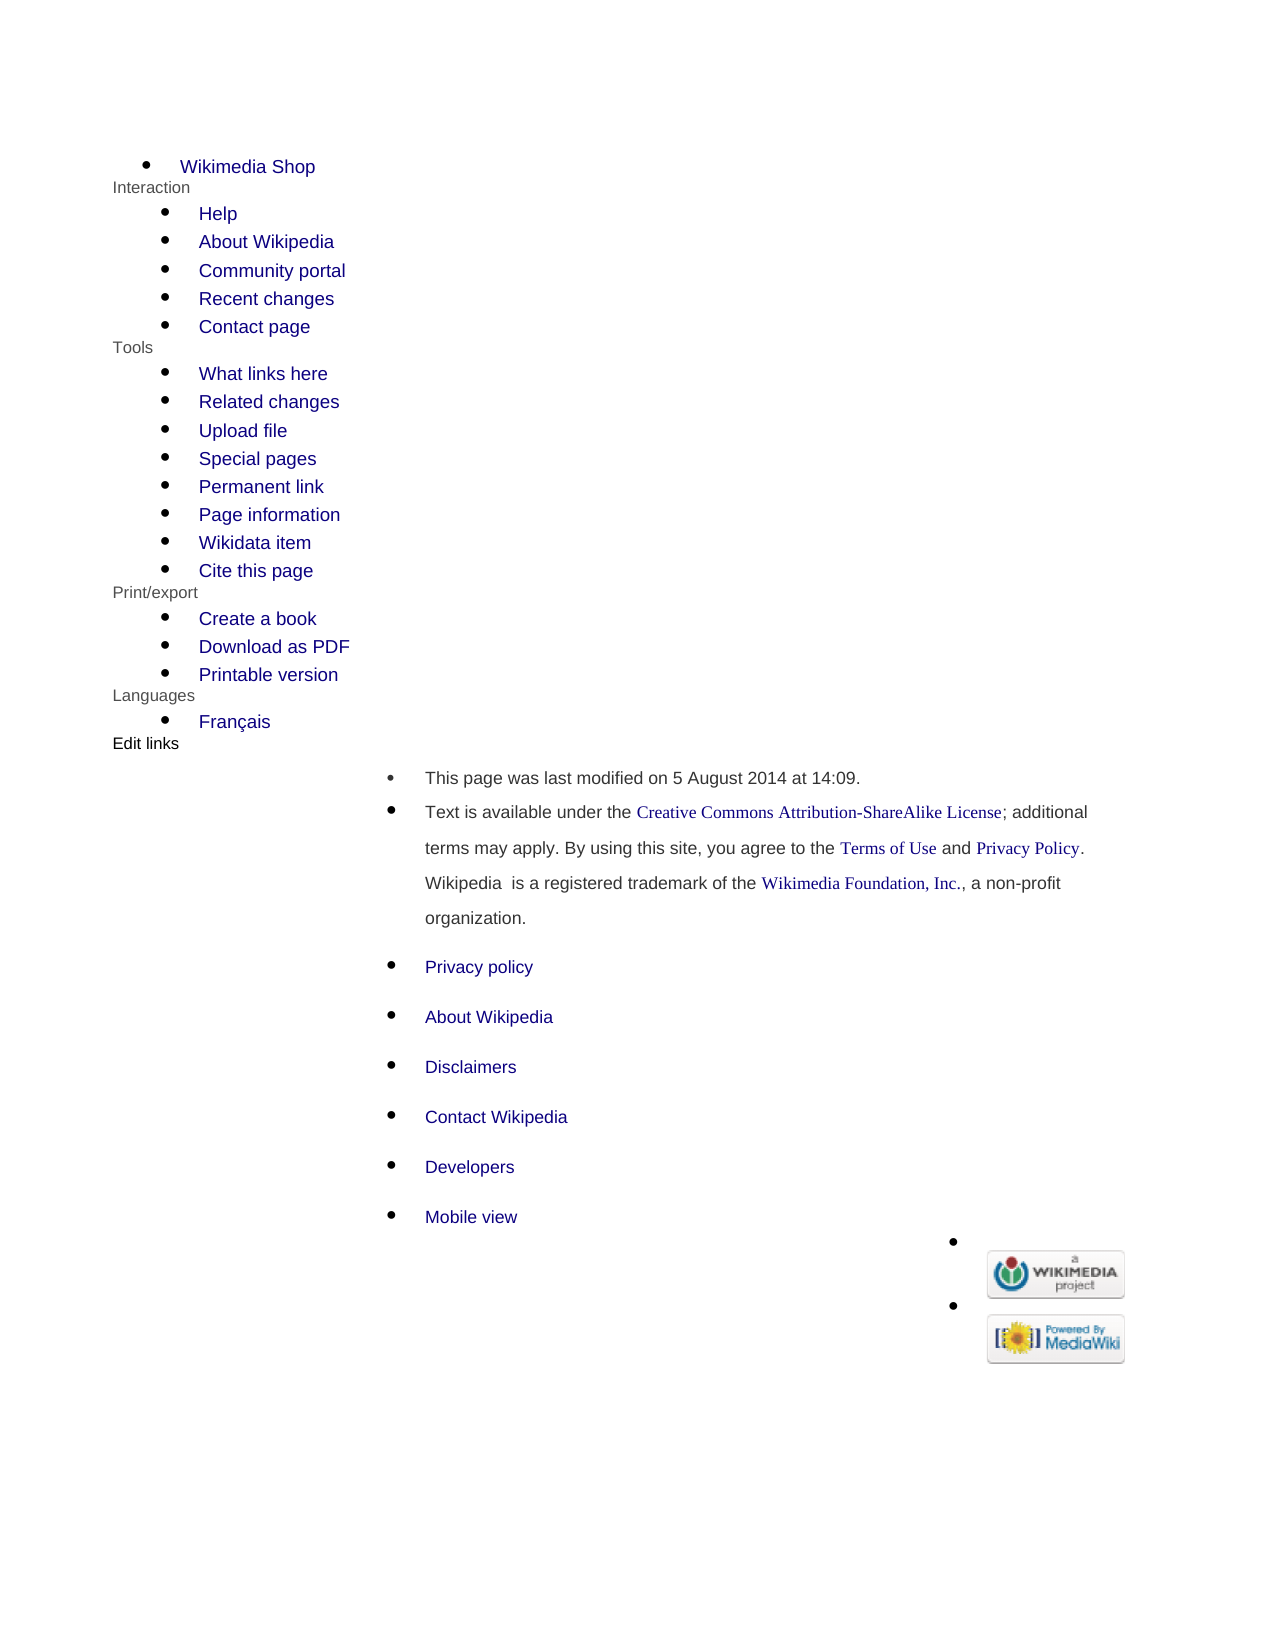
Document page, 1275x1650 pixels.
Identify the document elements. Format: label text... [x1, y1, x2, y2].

text Print/export [112, 582, 1125, 602]
list Developers [387, 1128, 1100, 1178]
list Français [161, 706, 1125, 734]
list What links here [161, 357, 1125, 386]
text Interaction [112, 178, 1125, 197]
list Wikidata item [161, 526, 1125, 554]
list Recent changes [161, 282, 1125, 310]
text Languages [112, 686, 1125, 705]
list Create a book [161, 602, 1125, 630]
list This page was last modified on 5 August 2014 at 14:09. [387, 753, 1125, 788]
list Contact Wikipedia [387, 1078, 1100, 1128]
list Wikimedia Shop [142, 150, 1125, 178]
list Related changes [161, 386, 1125, 414]
list Privacy policy [387, 928, 1100, 978]
list Text is available under the Creative Commons Attribution-ShareAlike License; additional terms may apply. By using this site, you agree to the Terms of Use and Privacy Policy. Wikipedia is a registered trademark of the Wikimedia Foundation, Inc., a non-profit organization. [387, 788, 1125, 928]
list Upload file [161, 414, 1125, 442]
text Edit links [112, 734, 1125, 753]
list Community portal [161, 254, 1125, 282]
list Printable version [161, 658, 1125, 686]
list Download as PDF [161, 630, 1125, 658]
list Page information [161, 498, 1125, 526]
list Help [161, 197, 1125, 226]
list Disclaimers [387, 1028, 1100, 1078]
list Mobile view [387, 1178, 1100, 1228]
list About Wikipedia [161, 226, 1125, 254]
list Cite this page [161, 554, 1125, 582]
list Contact page [161, 310, 1125, 338]
list Special pages [161, 442, 1125, 470]
list Permanent link [161, 470, 1125, 498]
text Tools [112, 338, 1125, 357]
list About Wikipedia [387, 978, 1100, 1028]
